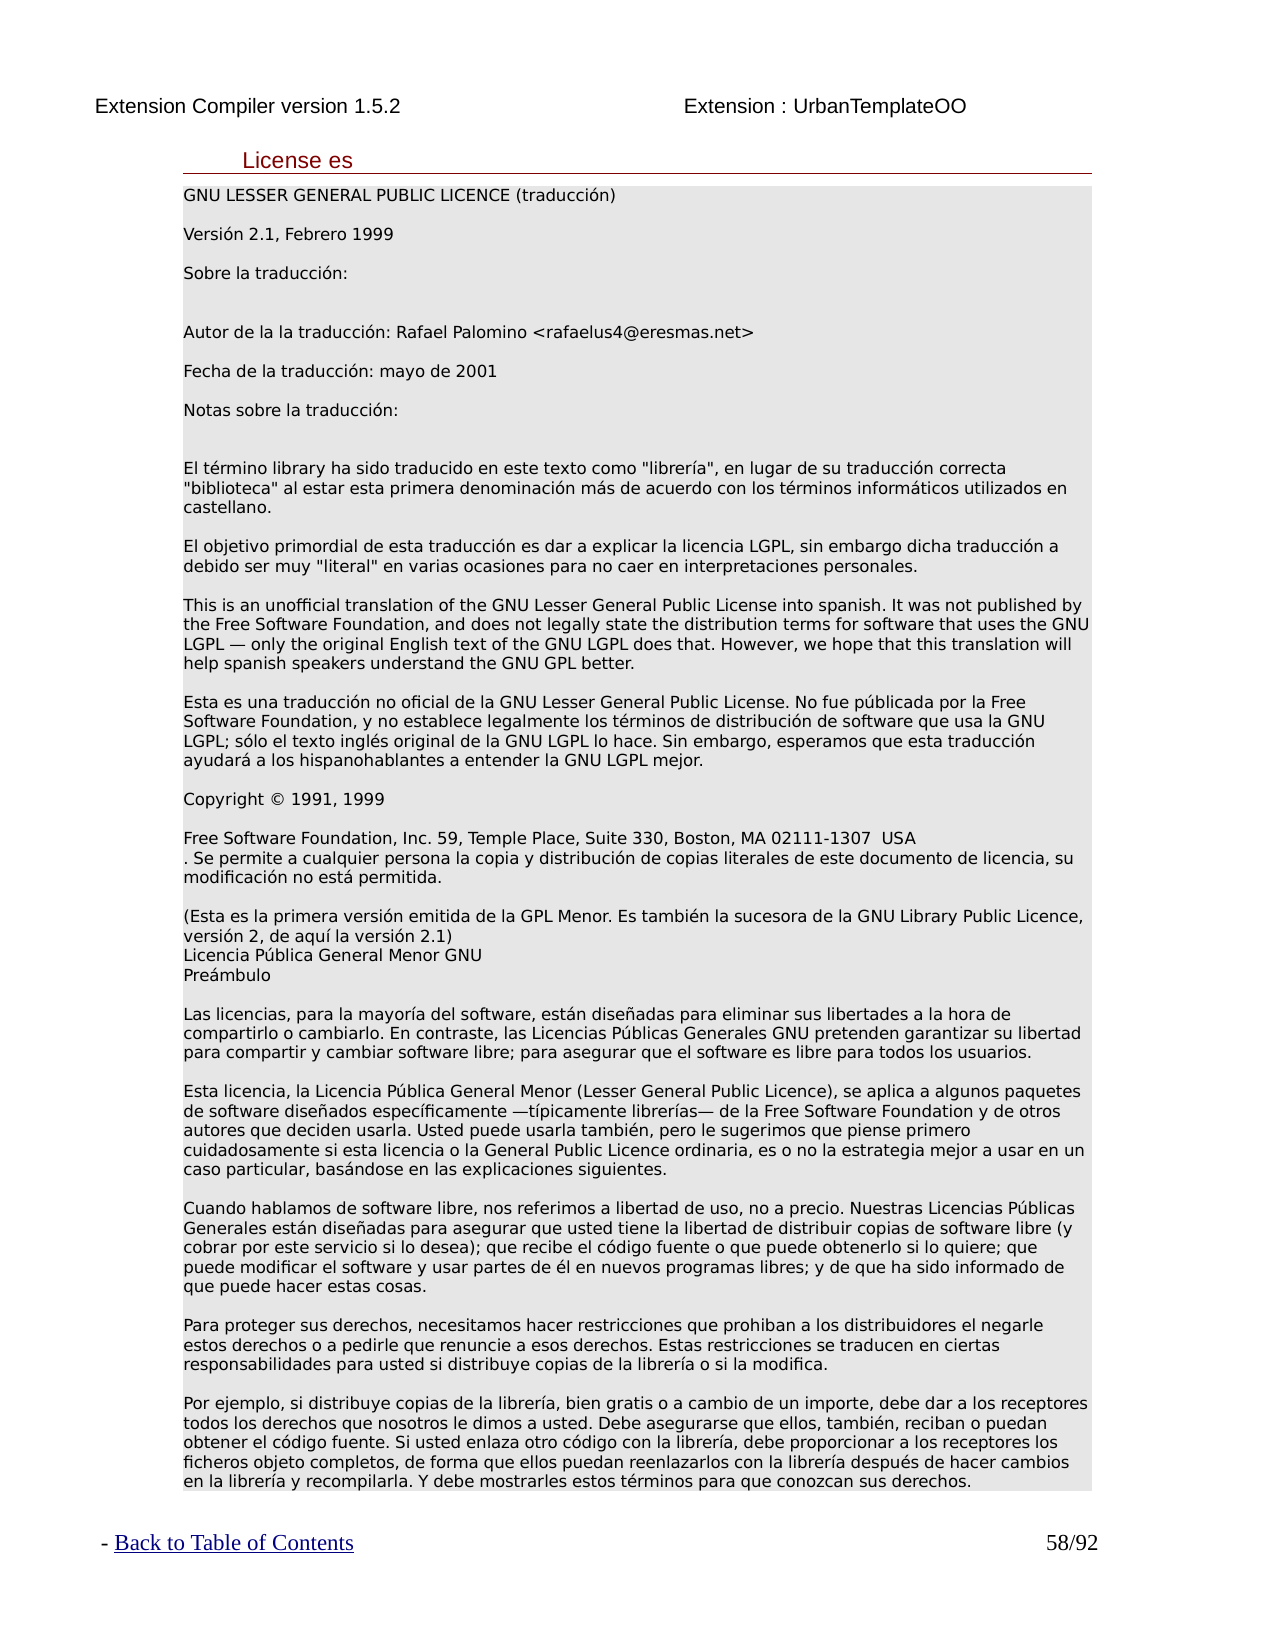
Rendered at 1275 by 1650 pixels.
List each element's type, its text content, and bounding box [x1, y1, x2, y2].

text Free Software Foundation, Inc. 59, Temple Place, Suite 330, Boston, MA 02111-1307 USA [183, 829, 1092, 849]
text Preámbulo [183, 966, 1092, 985]
text Para proteger sus derechos, necesitamos hacer restricciones que prohiban a los distribuidores el negarle estos derechos o a pedirle que renuncie a esos derechos. Estas restricciones se traducen en ciertas responsabilidades para usted si distribuye copias de la librería o si la modifica. [183, 1316, 1092, 1374]
text El término library ha sido traducido en este texto como "librería", en lugar de su traducción correcta "biblioteca" al estar esta primera denominación más de acuerdo con los términos informáticos utilizados en castellano. [183, 459, 1092, 517]
text Sobre la traducción: [183, 264, 1092, 284]
text . Se permite a cualquier persona la copia y distribución de copias literales de este documento de licencia, su modificación no está permitida. [183, 849, 1092, 888]
text El objetivo primordial de esta traducción es dar a explicar la licencia LGPL, sin embargo dicha traducción a debido ser muy "literal" en varias ocasiones para no caer en interpretaciones personales. [183, 537, 1092, 576]
text (Esta es la primera versión emitida de la GPL Menor. Es también la sucesora de la GNU Library Public Licence, versión 2, de aquí la versión 2.1) [183, 907, 1092, 946]
text Copyright © 1991, 1999 [183, 790, 1092, 810]
text Cuando hablamos de software libre, nos referimos a libertad de uso, no a precio. Nuestras Licencias Públicas Generales están diseñadas para asegurar que usted tiene la libertad de distribuir copias de software libre (y cobrar por este servicio si lo desea); que recibe el código fuente o que puede obtenerlo si lo quiere; que puede modificar el software y usar partes de él en nuevos programas libres; y de que ha sido informado de que puede hacer estas cosas. [183, 1199, 1092, 1297]
text GNU LESSER GENERAL PUBLIC LICENCE (traducción) [183, 186, 1092, 206]
text Esta es una traducción no oficial de la GNU Lesser General Public License. No fue públicada por la Free Software Foundation, y no establece legalmente los términos de distribución de software que usa la GNU LGPL; sólo el texto inglés original de la GNU LGPL lo hace. Sin embargo, esperamos que esta traducción ayudará a los hispanohablantes a entender la GNU LGPL mejor. [183, 693, 1092, 771]
text Licencia Pública General Menor GNU [183, 946, 1092, 966]
text Autor de la la traducción: Rafael Palomino <rafaelus4@eresmas.net> [183, 323, 1092, 342]
text License es [183, 147, 1092, 173]
text Fecha de la traducción: mayo de 2001 [183, 362, 1092, 381]
text Notas sobre la traducción: [183, 401, 1092, 420]
text Por ejemplo, si distribuye copias de la librería, bien gratis o a cambio de un importe, debe dar a los receptores todos los derechos que nosotros le dimos a usted. Debe asegurarse que ellos, también, reciban o puedan obtener el código fuente. Si usted enlaza otro código con la librería, debe proporcionar a los receptores los ficheros objeto completos, de forma que ellos puedan reenlazarlos con la librería después de hacer cambios en la librería y recompilarla. Y debe mostrarles estos términos para que conozcan sus derechos. [183, 1394, 1092, 1491]
text Versión 2.1, Febrero 1999 [183, 225, 1092, 245]
text Las licencias, para la mayoría del software, están diseñadas para eliminar sus libertades a la hora de compartirlo o cambiarlo. En contraste, las Licencias Públicas Generales GNU pretenden garantizar su libertad para compartir y cambiar software libre; para asegurar que el software es libre para todos los usuarios. [183, 1004, 1092, 1063]
text Esta licencia, la Licencia Pública General Menor (Lesser General Public Licence), se aplica a algunos paquetes de software diseñados específicamente —típicamente librerías— de la Free Software Foundation y de otros autores que deciden usarla. Usted puede usarla también, pero le sugerimos que piense primero cuidadosamente si esta licencia o la General Public Licence ordinaria, es o no la estrategia mejor a usar en un caso particular, basándose en las explicaciones siguientes. [183, 1082, 1092, 1180]
text This is an unofficial translation of the GNU Lesser General Public License into spanish. It was not published by the Free Software Foundation, and does not legally state the distribution terms for software that uses the GNU LGPL — only the original English text of the GNU LGPL does that. However, we hope that this translation will help spanish speakers understand the GNU GPL better. [183, 595, 1092, 673]
